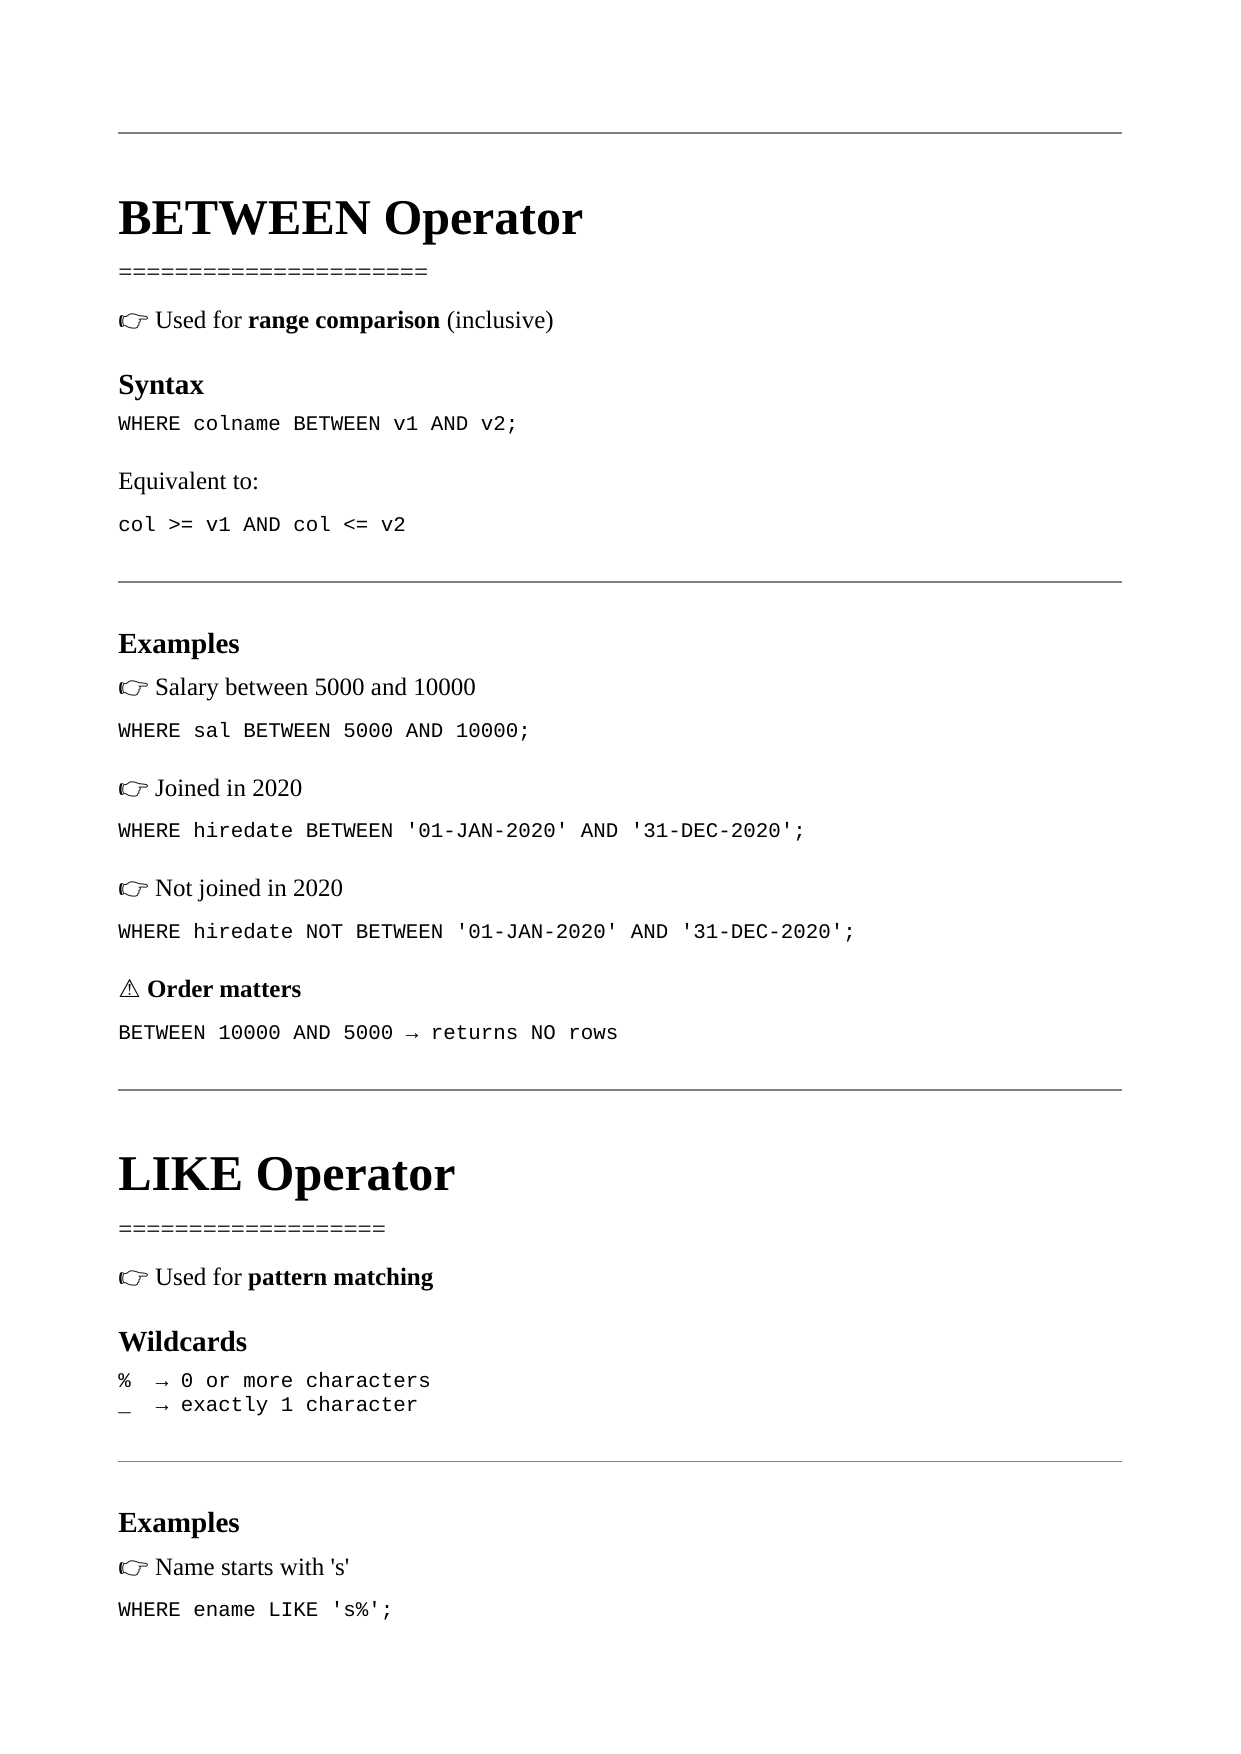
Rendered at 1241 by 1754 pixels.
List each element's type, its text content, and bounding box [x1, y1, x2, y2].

text WHERE colname BETWEEN v1 AND v2; [118, 413, 1122, 437]
text BETWEEN 10000 AND 5000 → returns NO rows [118, 1022, 1122, 1045]
subtitle Examples [118, 1506, 1122, 1539]
subtitle LIKE Operator [118, 1144, 1122, 1202]
text 👉 Name starts with 's' [118, 1552, 1122, 1580]
text ====================== [118, 257, 1122, 286]
text 👉 Used for range comparison (inclusive) [118, 305, 1122, 334]
text WHERE hiredate NOT BETWEEN '01-JAN-2020' AND '31-DEC-2020'; [118, 921, 1122, 945]
text % → 0 or more characters [118, 1370, 1122, 1394]
text Equivalent to: [118, 466, 1122, 495]
text WHERE sal BETWEEN 5000 AND 10000; [118, 719, 1122, 743]
text 👉 Not joined in 2020 [118, 873, 1122, 902]
subtitle BETWEEN Operator [118, 187, 1122, 245]
subtitle Examples [118, 626, 1122, 659]
text WHERE hiredate BETWEEN '01-JAN-2020' AND '31-DEC-2020'; [118, 820, 1122, 844]
subtitle Wildcards [118, 1324, 1122, 1357]
subtitle Syntax [118, 367, 1122, 401]
text 👉 Used for pattern matching [118, 1262, 1122, 1291]
text col >= v1 AND col <= v2 [118, 514, 1122, 538]
text 👉 Salary between 5000 and 10000 [118, 672, 1122, 701]
text =================== [118, 1214, 1122, 1243]
text 👉 Joined in 2020 [118, 773, 1122, 801]
text ⚠️ Order matters [118, 974, 1122, 1003]
text WHERE ename LIKE 's%'; [118, 1599, 1122, 1623]
text _ → exactly 1 character [118, 1394, 1122, 1417]
